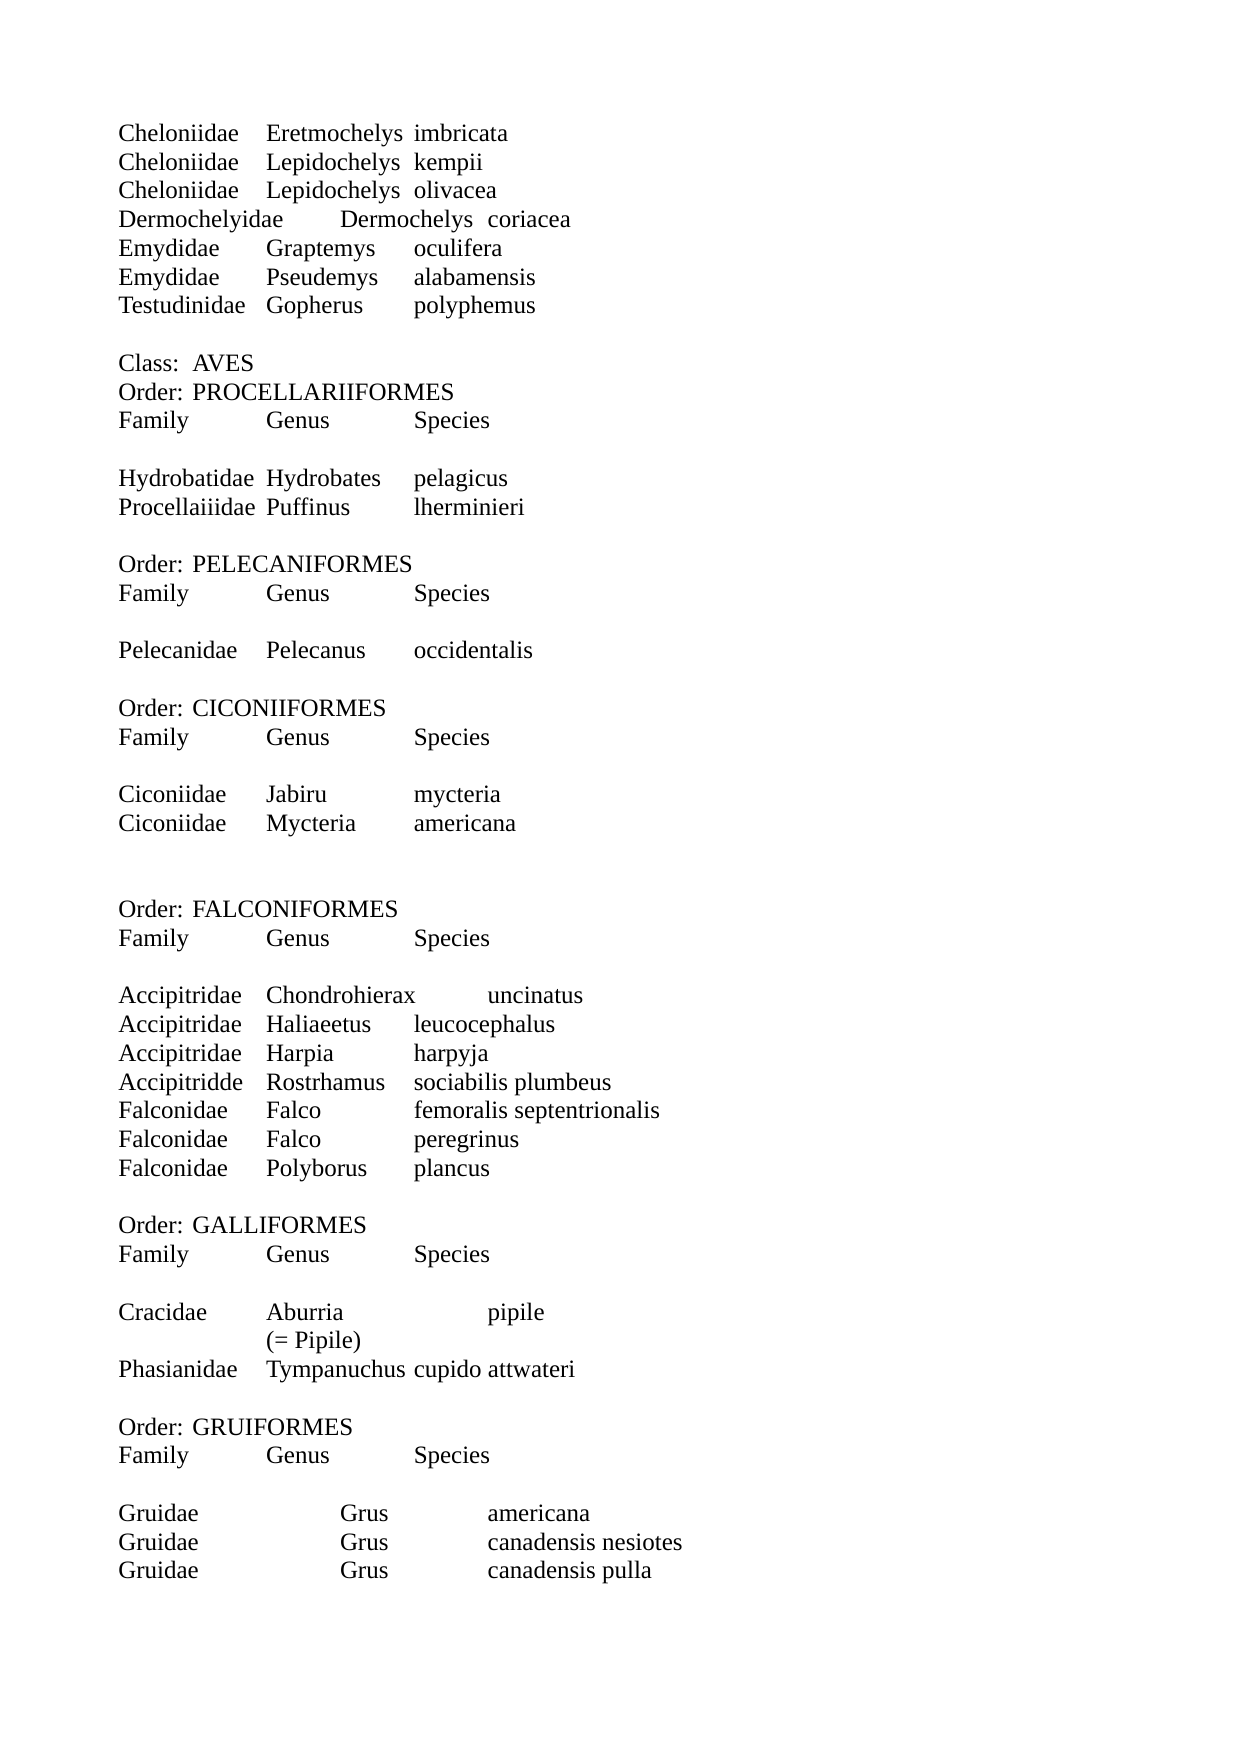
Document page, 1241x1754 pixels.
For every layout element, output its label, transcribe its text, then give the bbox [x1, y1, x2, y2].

text Hydrobatidae Hydrobates pelagicus [118, 463, 1122, 492]
text Falconidae Falco femoralis septentrionalis [118, 1096, 1122, 1124]
text Accipitridae Harpia harpyja [118, 1038, 1122, 1067]
text Family Genus Species [118, 1441, 1122, 1469]
text Accipitridae Haliaeetus leucocephalus [118, 1009, 1122, 1038]
text Accipitridde Rostrhamus sociabilis plumbeus [118, 1067, 1122, 1096]
text Class: AVES [118, 348, 1122, 377]
text Cheloniidae Eretmochelys imbricata [118, 118, 1122, 147]
text Order: PELECANIFORMES [118, 549, 1122, 578]
text Family Genus Species [118, 406, 1122, 434]
text Order: GALLIFORMES [118, 1211, 1122, 1239]
text Phasianidae Tympanuchus cupido attwateri [118, 1354, 1122, 1383]
text Testudinidae Gopherus polyphemus [118, 291, 1122, 319]
text Ciconiidae Mycteria americana [118, 808, 1122, 837]
text Pelecanidae Pelecanus occidentalis [118, 636, 1122, 664]
text Procellaiiidae Puffinus lherminieri [118, 492, 1122, 521]
text Falconidae Falco peregrinus [118, 1124, 1122, 1153]
text Cracidae Aburria pipile [118, 1297, 1122, 1326]
text Order: FALCONIFORMES [118, 894, 1122, 923]
text Ciconiidae Jabiru mycteria [118, 779, 1122, 808]
text Emydidae Pseudemys alabamensis [118, 262, 1122, 291]
text Falconidae Polyborus plancus [118, 1153, 1122, 1182]
text Accipitridae Chondrohierax uncinatus [118, 981, 1122, 1009]
text Family Genus Species [118, 923, 1122, 952]
text (= Pipile) [118, 1326, 1122, 1354]
text Dermochelyidae Dermochelys coriacea [118, 204, 1122, 233]
text Cheloniidae Lepidochelys olivacea [118, 176, 1122, 204]
text Cheloniidae Lepidochelys kempii [118, 147, 1122, 176]
text Order: GRUIFORMES [118, 1412, 1122, 1441]
text Gruidae Grus canadensis nesiotes [118, 1527, 1122, 1556]
text Family Genus Species [118, 722, 1122, 751]
text Gruidae Grus americana [118, 1498, 1122, 1527]
text Emydidae Graptemys oculifera [118, 233, 1122, 262]
text Family Genus Species [118, 1239, 1122, 1268]
text Order: PROCELLARIIFORMES [118, 377, 1122, 406]
text Order: CICONIIFORMES [118, 693, 1122, 722]
text Gruidae Grus canadensis pulla [118, 1556, 1122, 1584]
text Family Genus Species [118, 578, 1122, 607]
